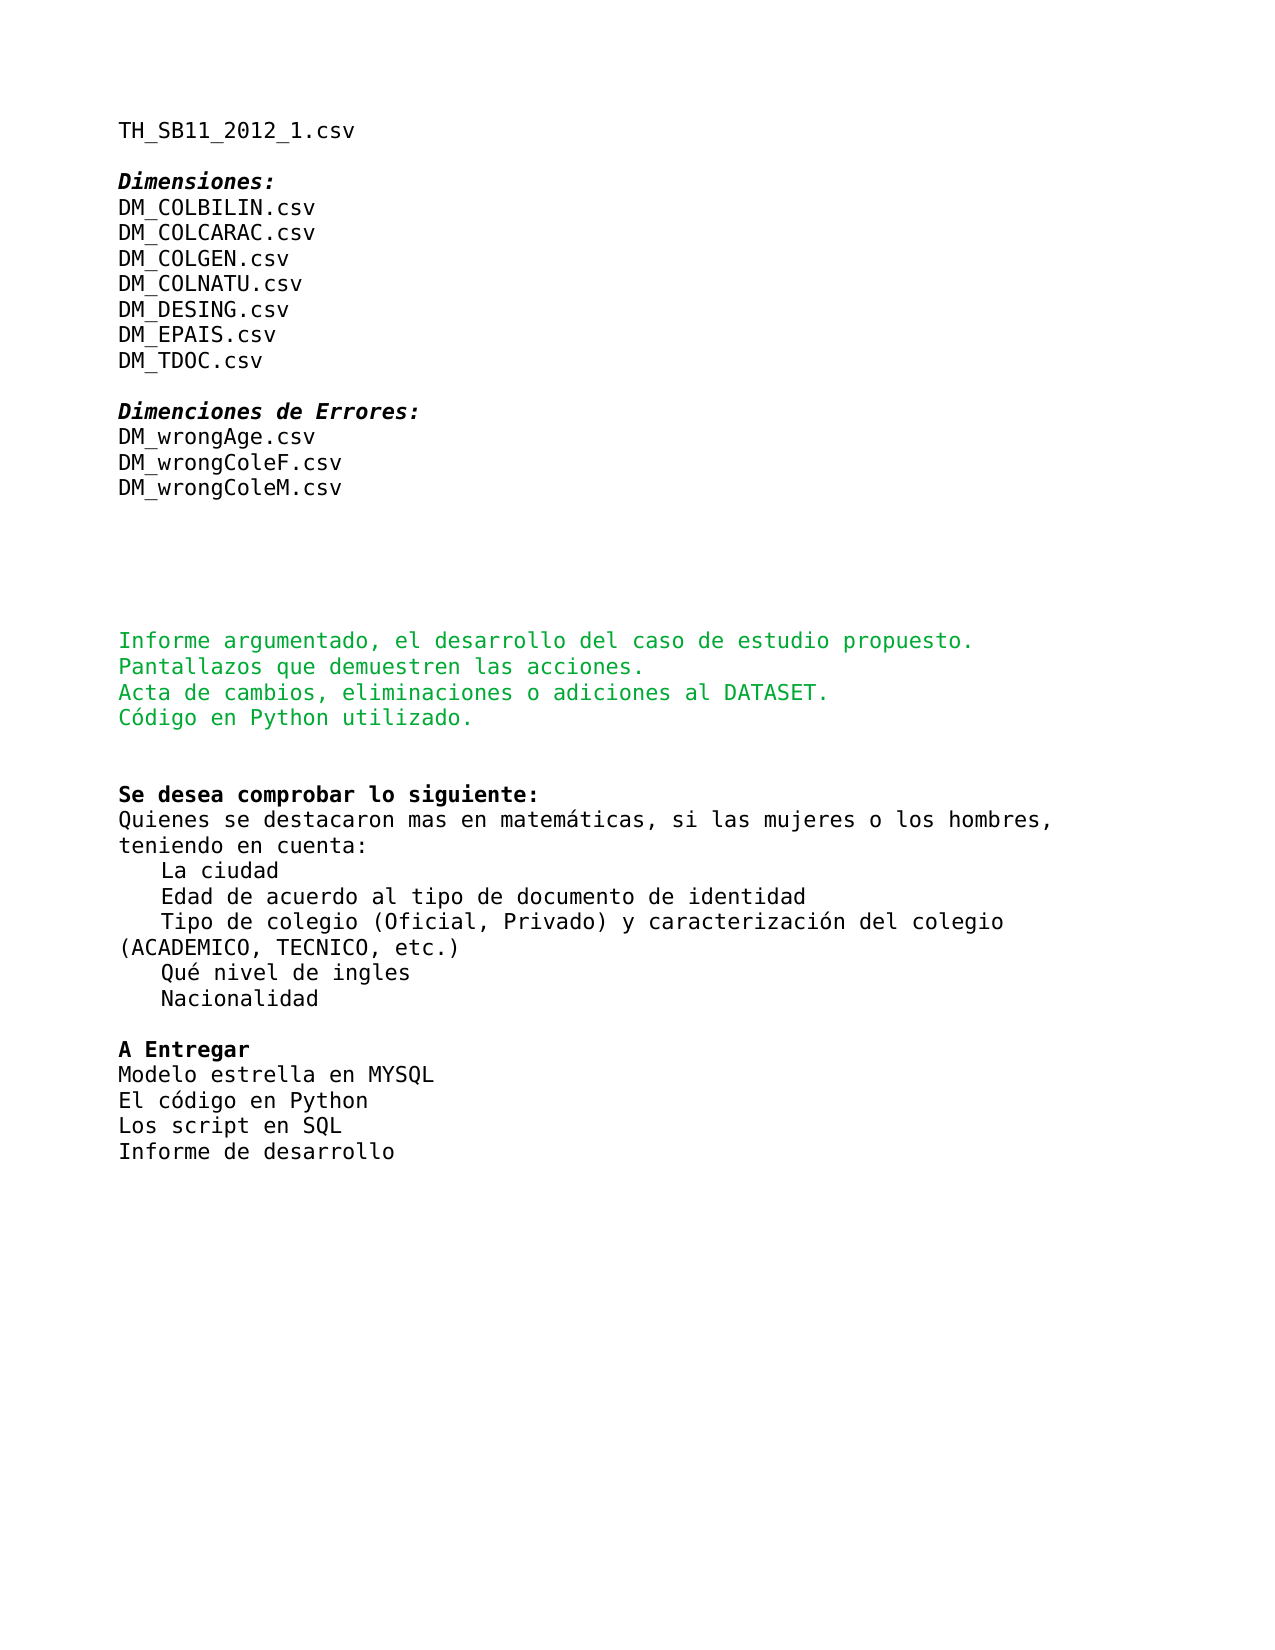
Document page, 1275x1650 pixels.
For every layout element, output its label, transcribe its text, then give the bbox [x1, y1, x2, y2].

list DM_COLBILIN.csv [118, 195, 1157, 220]
list Código en Python utilizado. [118, 705, 1157, 731]
list DM_wrongAge.csv [118, 424, 1157, 450]
list Informe de desarrollo [118, 1139, 1157, 1164]
list Edad de acuerdo al tipo de documento de identidad [118, 884, 1157, 909]
list DM_DESING.csv [118, 297, 1157, 322]
list Dimensiones: [118, 169, 1157, 195]
list Qué nivel de ingles [118, 960, 1157, 986]
list DM_COLCARAC.csv [118, 220, 1157, 246]
list Se desea comprobar lo siguiente: [118, 782, 1157, 807]
list El código en Python [118, 1088, 1157, 1113]
list Quienes se destacaron mas en matemáticas, si las mujeres o los hombres, teniendo en cuenta: [118, 807, 1157, 858]
list DM_wrongColeF.csv [118, 450, 1157, 475]
list La ciudad [118, 858, 1157, 884]
list Tipo de colegio (Oficial, Privado) y caracterización del colegio (ACADEMICO, TECNICO, etc.) [118, 909, 1157, 960]
list Nacionalidad [118, 986, 1157, 1011]
list Informe argumentado, el desarrollo del caso de estudio propuesto. [118, 628, 1157, 654]
list DM_wrongColeM.csv [118, 475, 1157, 501]
list Modelo estrella en MYSQL [118, 1062, 1157, 1088]
list Dimenciones de Errores: [118, 399, 1157, 424]
list A Entregar [118, 1037, 1157, 1062]
list Los script en SQL [118, 1113, 1157, 1139]
list DM_TDOC.csv [118, 348, 1157, 373]
list TH_SB11_2012_1.csv [118, 118, 1157, 144]
list DM_COLGEN.csv [118, 246, 1157, 271]
list DM_COLNATU.csv [118, 271, 1157, 297]
list Pantallazos que demuestren las acciones. [118, 654, 1157, 679]
list DM_EPAIS.csv [118, 322, 1157, 348]
list Acta de cambios, eliminaciones o adiciones al DATASET. [118, 679, 1157, 705]
